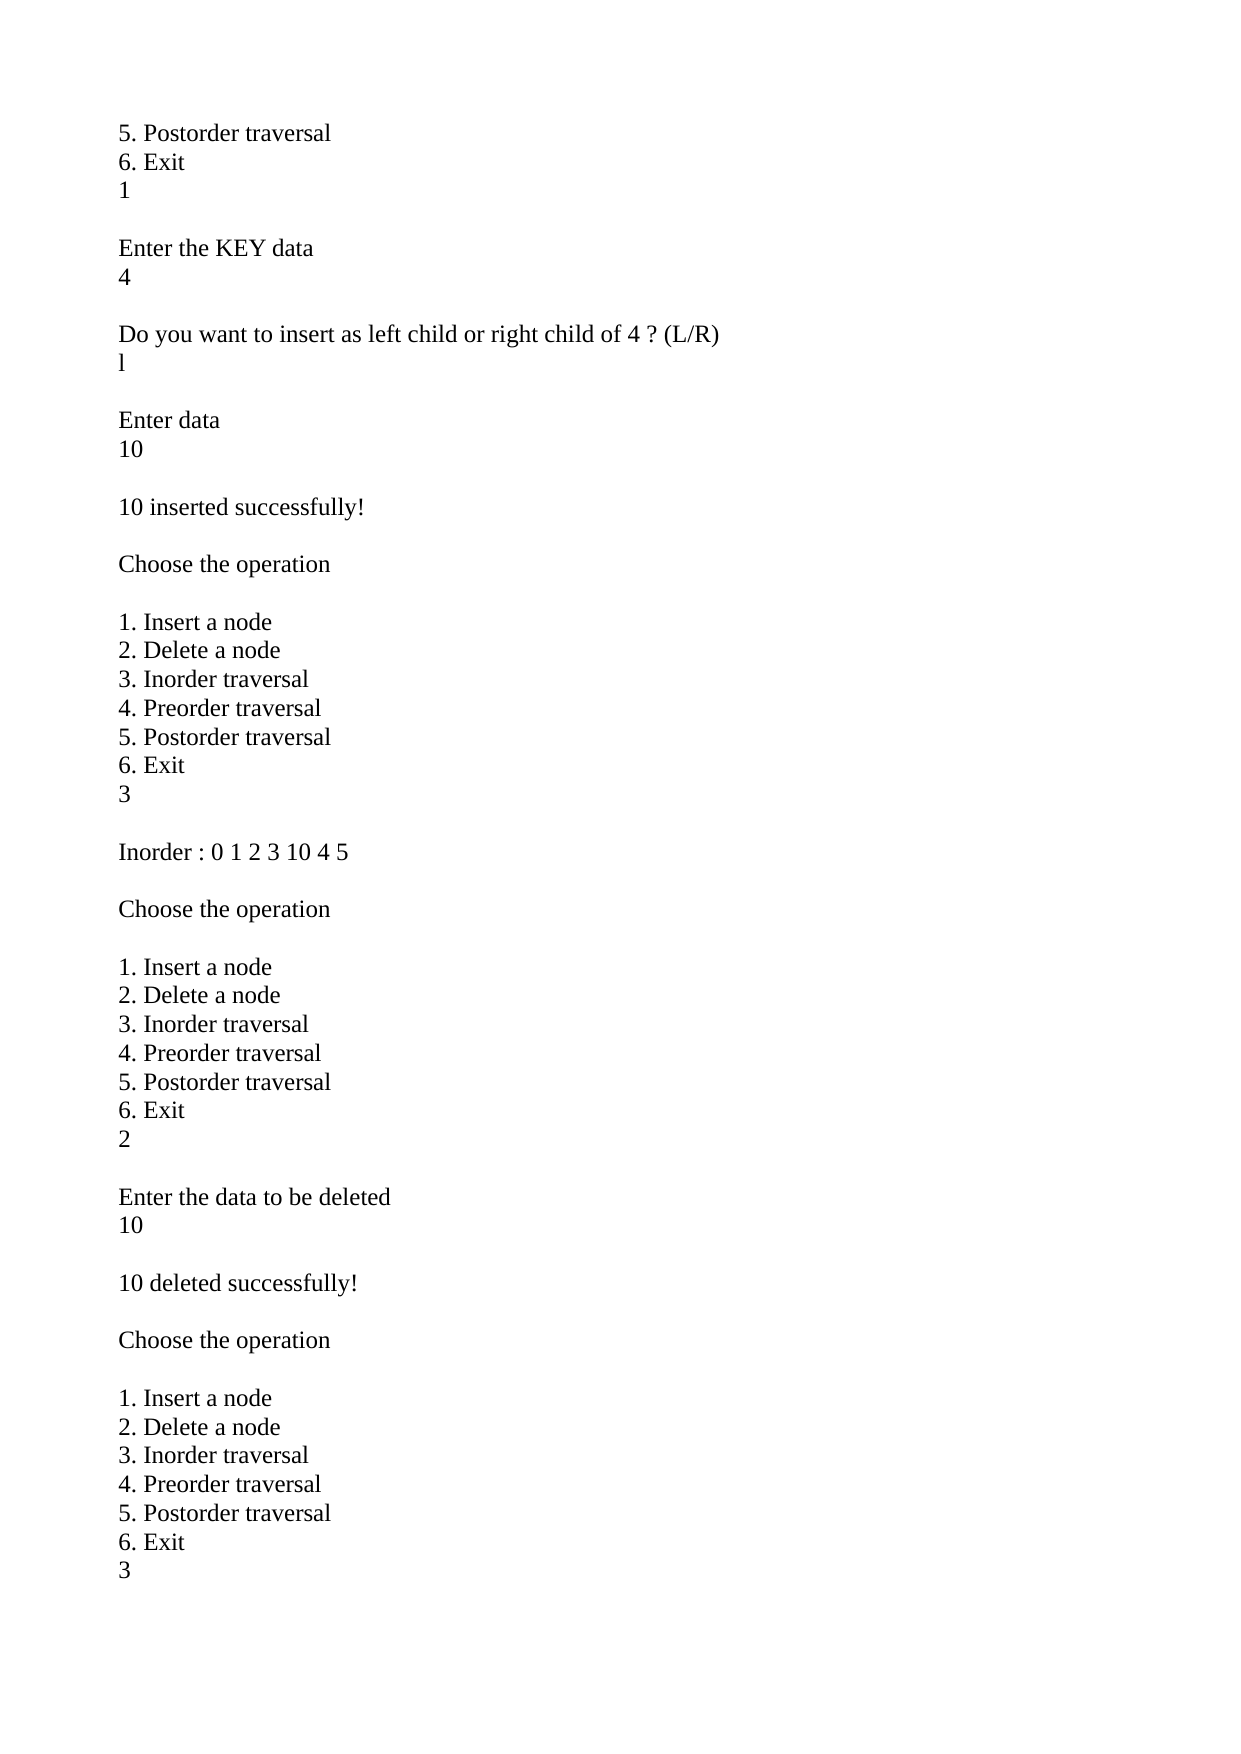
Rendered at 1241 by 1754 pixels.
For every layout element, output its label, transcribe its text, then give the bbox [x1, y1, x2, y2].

text Enter the data to be deleted [118, 1182, 1122, 1211]
text 6. Exit [118, 1527, 1122, 1556]
text 1. Insert a node [118, 607, 1122, 636]
text 4. Preorder traversal [118, 1469, 1122, 1498]
text 3. Inorder traversal [118, 1009, 1122, 1038]
text Enter data [118, 406, 1122, 434]
text 6. Exit [118, 1096, 1122, 1124]
text 2. Delete a node [118, 981, 1122, 1009]
text 3 [118, 779, 1122, 808]
text 2. Delete a node [118, 1412, 1122, 1441]
text 5. Postorder traversal [118, 722, 1122, 751]
text 2 [118, 1124, 1122, 1153]
text Choose the operation [118, 894, 1122, 923]
text 5. Postorder traversal [118, 1498, 1122, 1527]
text 3 [118, 1556, 1122, 1584]
text Choose the operation [118, 1326, 1122, 1354]
text 1. Insert a node [118, 952, 1122, 981]
text 10 inserted successfully! [118, 492, 1122, 521]
text Inorder : 0 1 2 3 10 4 5 [118, 837, 1122, 866]
text 4. Preorder traversal [118, 693, 1122, 722]
text 4. Preorder traversal [118, 1038, 1122, 1067]
text 1 [118, 176, 1122, 204]
text 6. Exit [118, 147, 1122, 176]
text Do you want to insert as left child or right child of 4 ? (L/R) [118, 319, 1122, 348]
text 6. Exit [118, 751, 1122, 779]
text 4 [118, 262, 1122, 291]
text 3. Inorder traversal [118, 1441, 1122, 1469]
text 10 [118, 434, 1122, 463]
text 10 [118, 1211, 1122, 1239]
text l [118, 348, 1122, 377]
text 5. Postorder traversal [118, 1067, 1122, 1096]
text 2. Delete a node [118, 636, 1122, 664]
text 10 deleted successfully! [118, 1268, 1122, 1297]
text 3. Inorder traversal [118, 664, 1122, 693]
text 5. Postorder traversal [118, 118, 1122, 147]
text Choose the operation [118, 549, 1122, 578]
text 1. Insert a node [118, 1383, 1122, 1412]
text Enter the KEY data [118, 233, 1122, 262]
